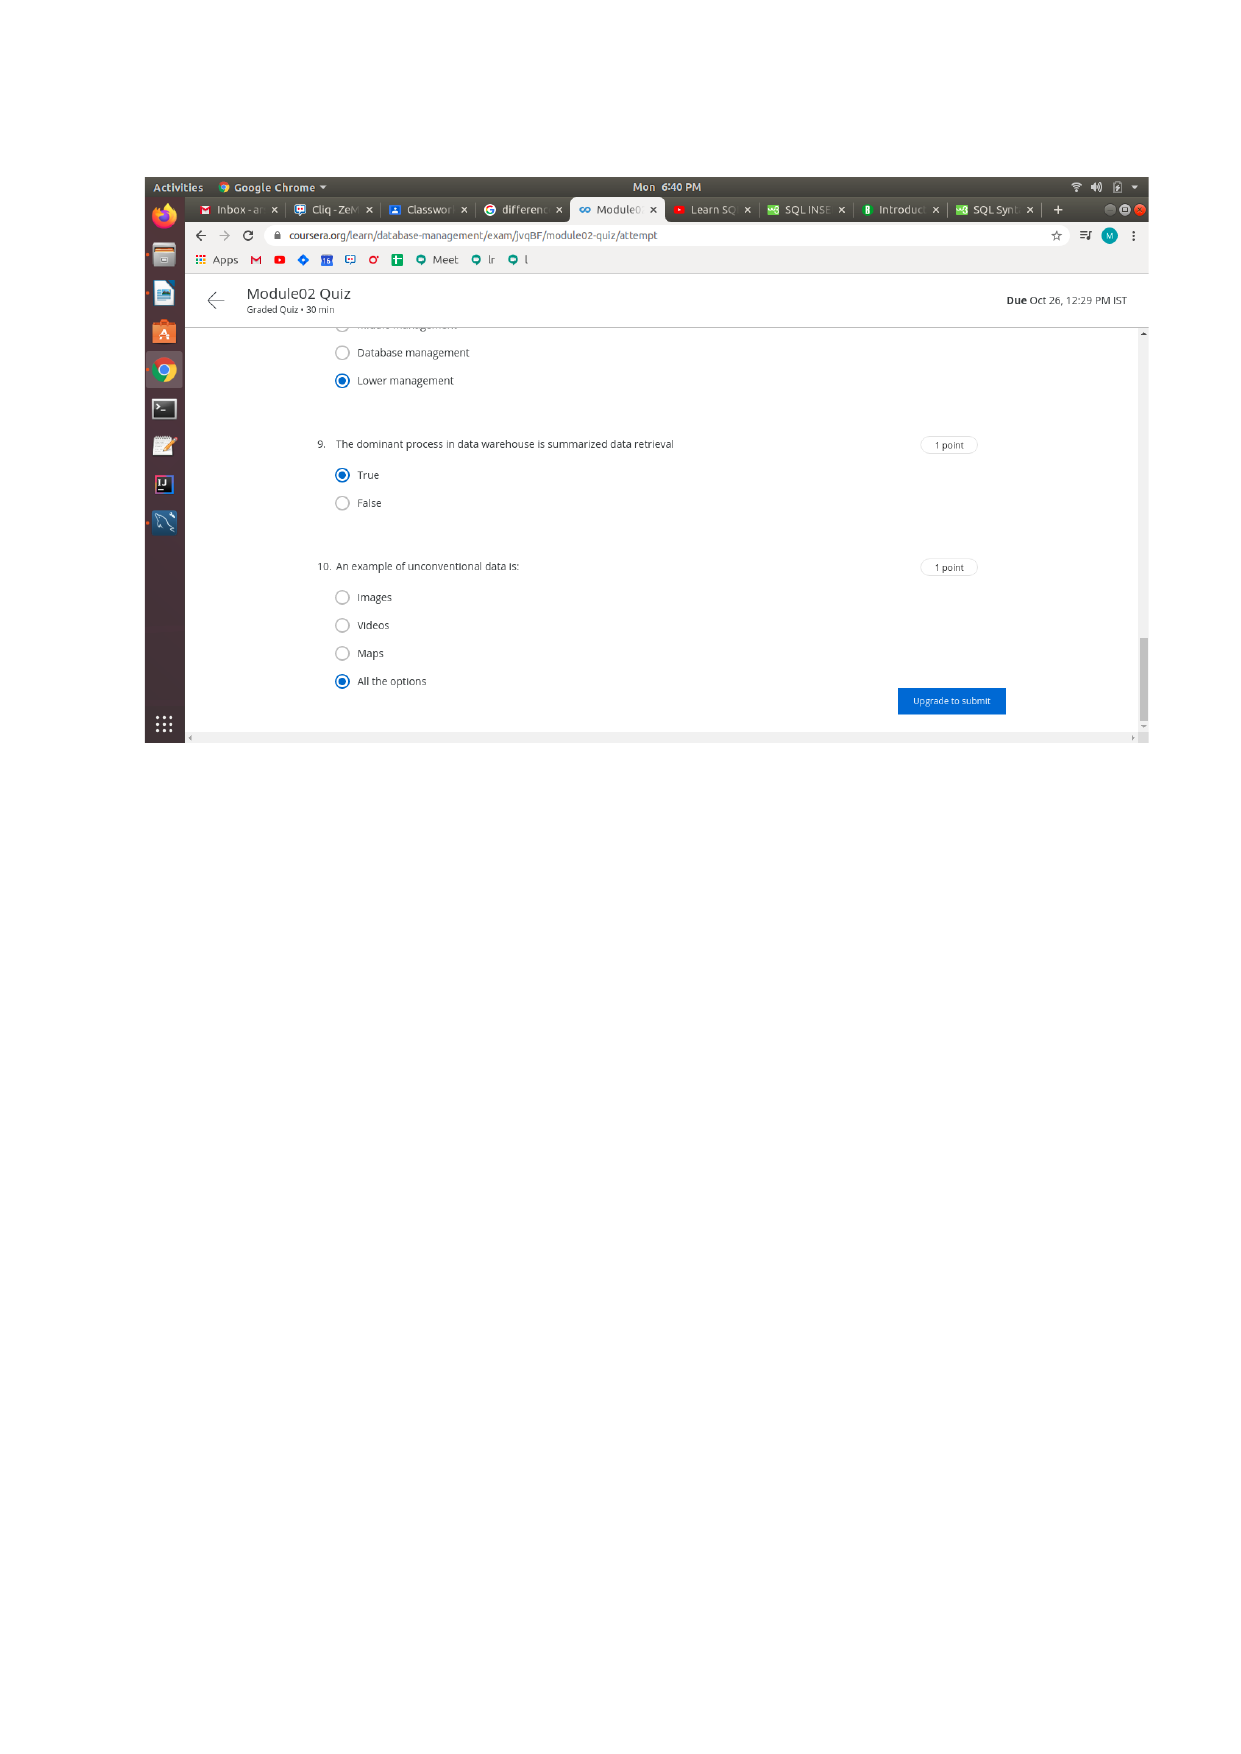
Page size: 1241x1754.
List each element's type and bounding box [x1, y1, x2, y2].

picture [144, 177, 1149, 743]
